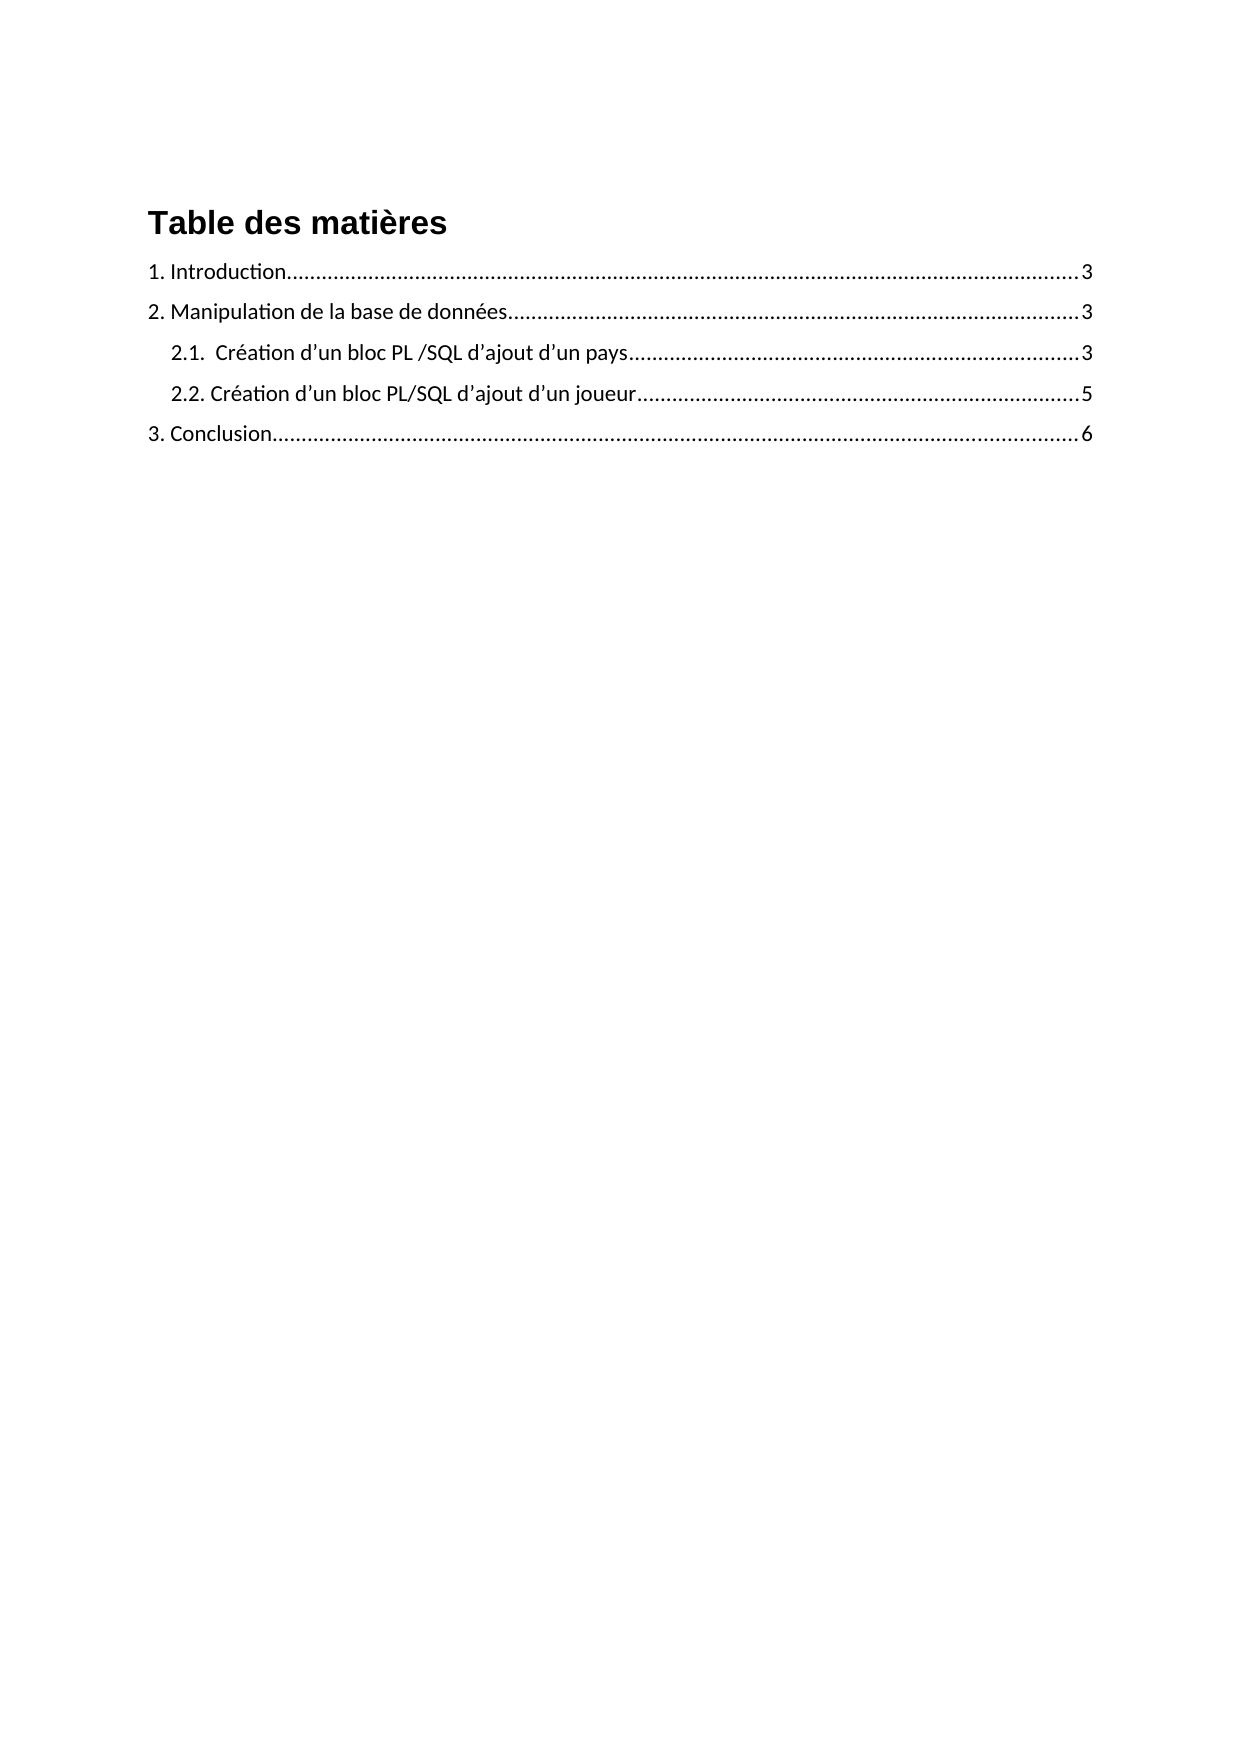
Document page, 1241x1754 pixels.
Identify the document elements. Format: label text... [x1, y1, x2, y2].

text 2. Manipulation de la base de données 3 [148, 297, 1093, 325]
text 2.2. Création d’un bloc PL/SQL d’ajout d’un joueur 5 [171, 379, 1093, 407]
text 1. Introduction 3 [148, 257, 1093, 285]
subtitle Table des matières [148, 203, 1093, 241]
text 2.1. Création d’un bloc PL /SQL d’ajout d’un pays 3 [171, 338, 1093, 366]
text 3. Conclusion 6 [148, 419, 1093, 447]
